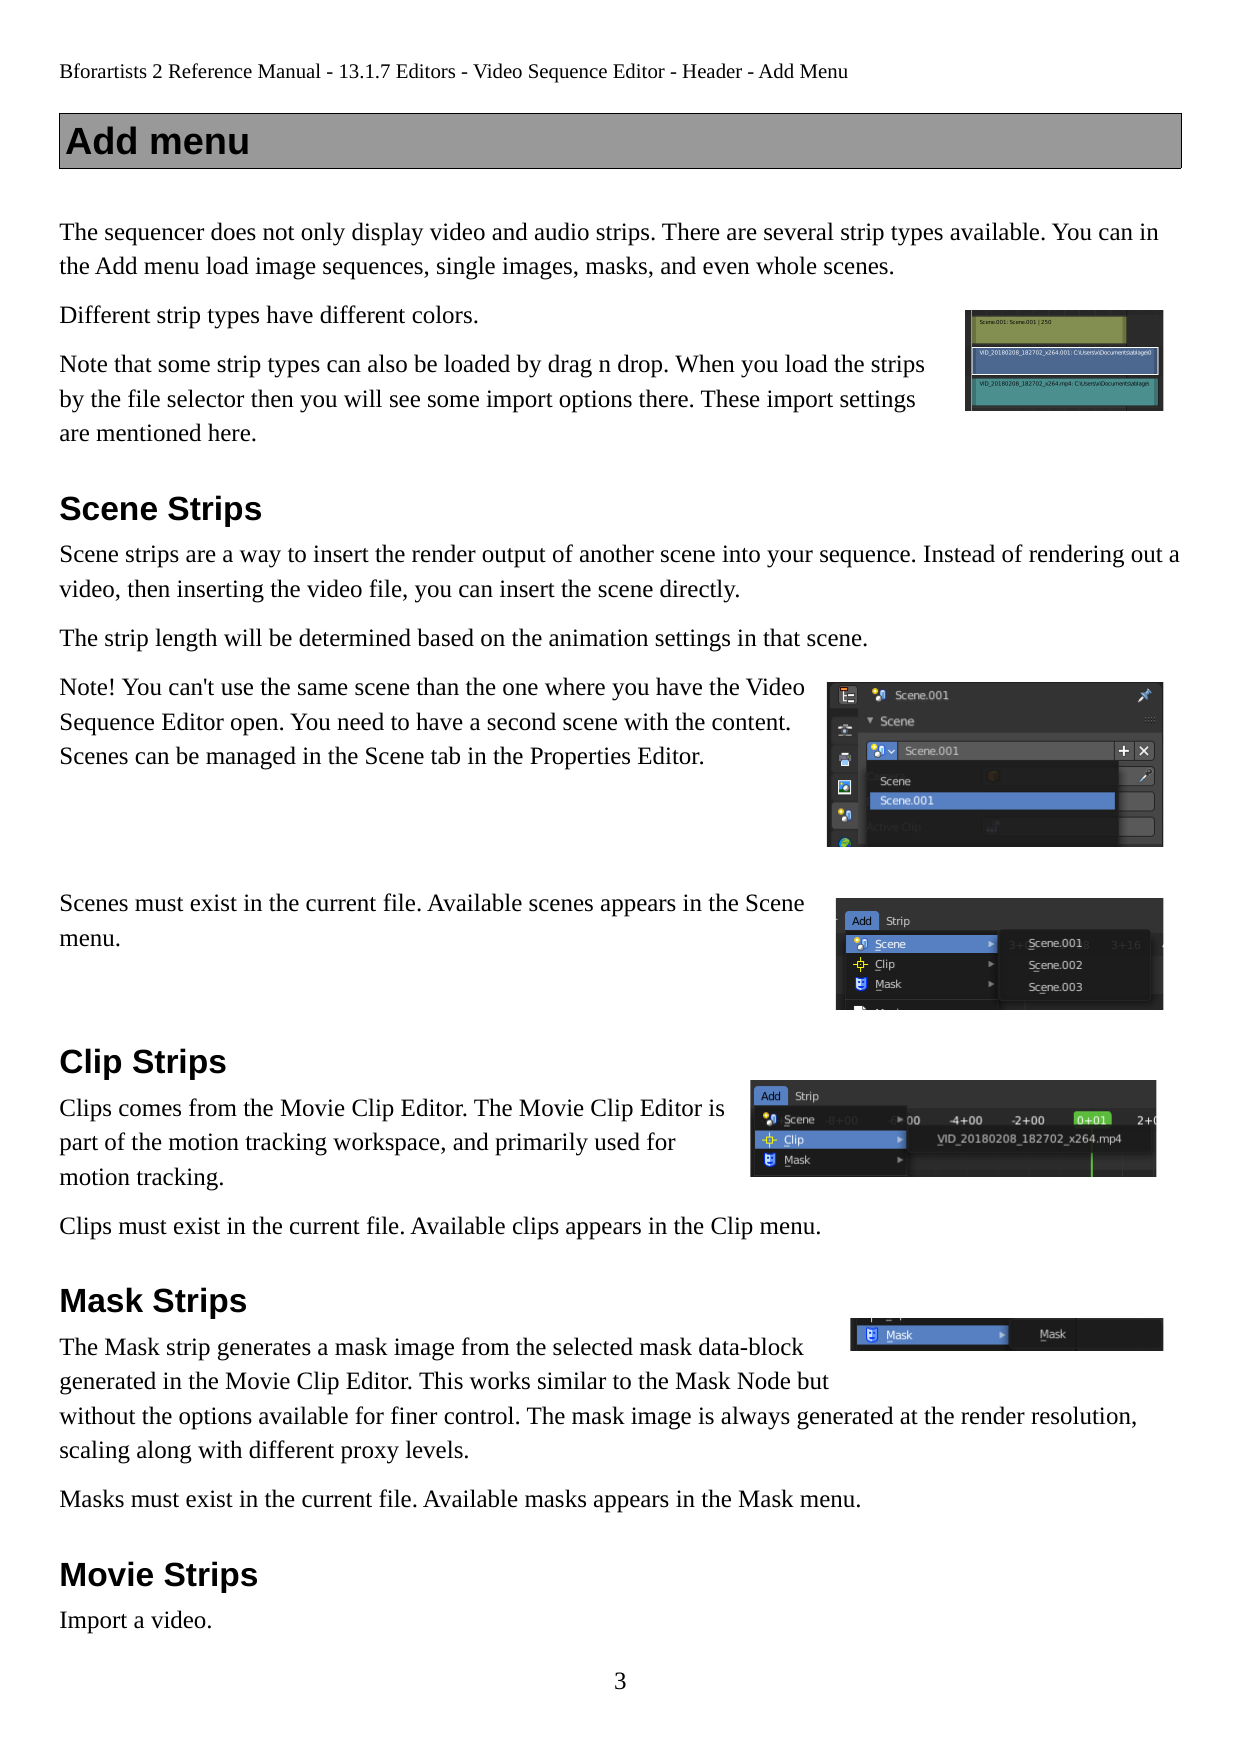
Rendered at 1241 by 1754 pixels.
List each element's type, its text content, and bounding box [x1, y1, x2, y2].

text Scene strips are a way to insert the render output of another scene into your sequence. Instead of rendering out a video, then inserting the video file, you can insert the scene directly. [59, 539, 1181, 603]
subtitle Clip Strips [59, 1042, 1181, 1080]
text Import a video. [59, 1606, 1181, 1634]
text Note! You can't use the same scene than the one where you have the Video Sequence Editor open. You need to have a second scene with the content. Scenes can be managed in the Scene tab in the Properties Editor. [59, 672, 1181, 770]
text The strip length will be determined based on the animation settings in that scene. [59, 623, 1181, 652]
subtitle Scene Strips [59, 488, 1181, 527]
text Different strip types have different colors. [59, 301, 1181, 329]
subtitle Mask Strips [59, 1281, 1181, 1319]
picture [965, 310, 1164, 411]
text Masks must exist in the current file. Available masks appears in the Mask menu. [59, 1484, 1181, 1513]
text Clips must exist in the current file. Available clips appears in the Clip menu. [59, 1211, 1181, 1240]
text Clips comes from the Movie Clip Editor. The Movie Clip Editor is part of the motion tracking workspace, and primarily used for motion tracking. [59, 1093, 1181, 1191]
picture [835, 898, 1164, 1010]
picture [850, 1318, 1164, 1351]
picture [750, 1080, 1157, 1177]
table_header Add menu [60, 114, 1181, 168]
text Scenes must exist in the current file. Available scenes appears in the Scene menu. [59, 888, 1181, 952]
picture [826, 682, 1164, 847]
text The sequencer does not only display video and audio strips. There are several strip types available. You can in the Add menu load image sequences, single images, masks, and even whole scenes. [59, 217, 1181, 280]
text Note that some strip types can also be loaded by drag n drop. When you load the strips by the file selector then you will see some import options there. These import settings are mentioned here. [59, 349, 1181, 447]
subtitle Movie Strips [59, 1554, 1181, 1593]
text The Mask strip generates a mask image from the selected mask data-block generated in the Movie Clip Editor. This works similar to the Mask Node but without the options available for finer control. The mask image is always generated at the render resolution, scaling along with different proxy levels. [59, 1332, 1181, 1464]
